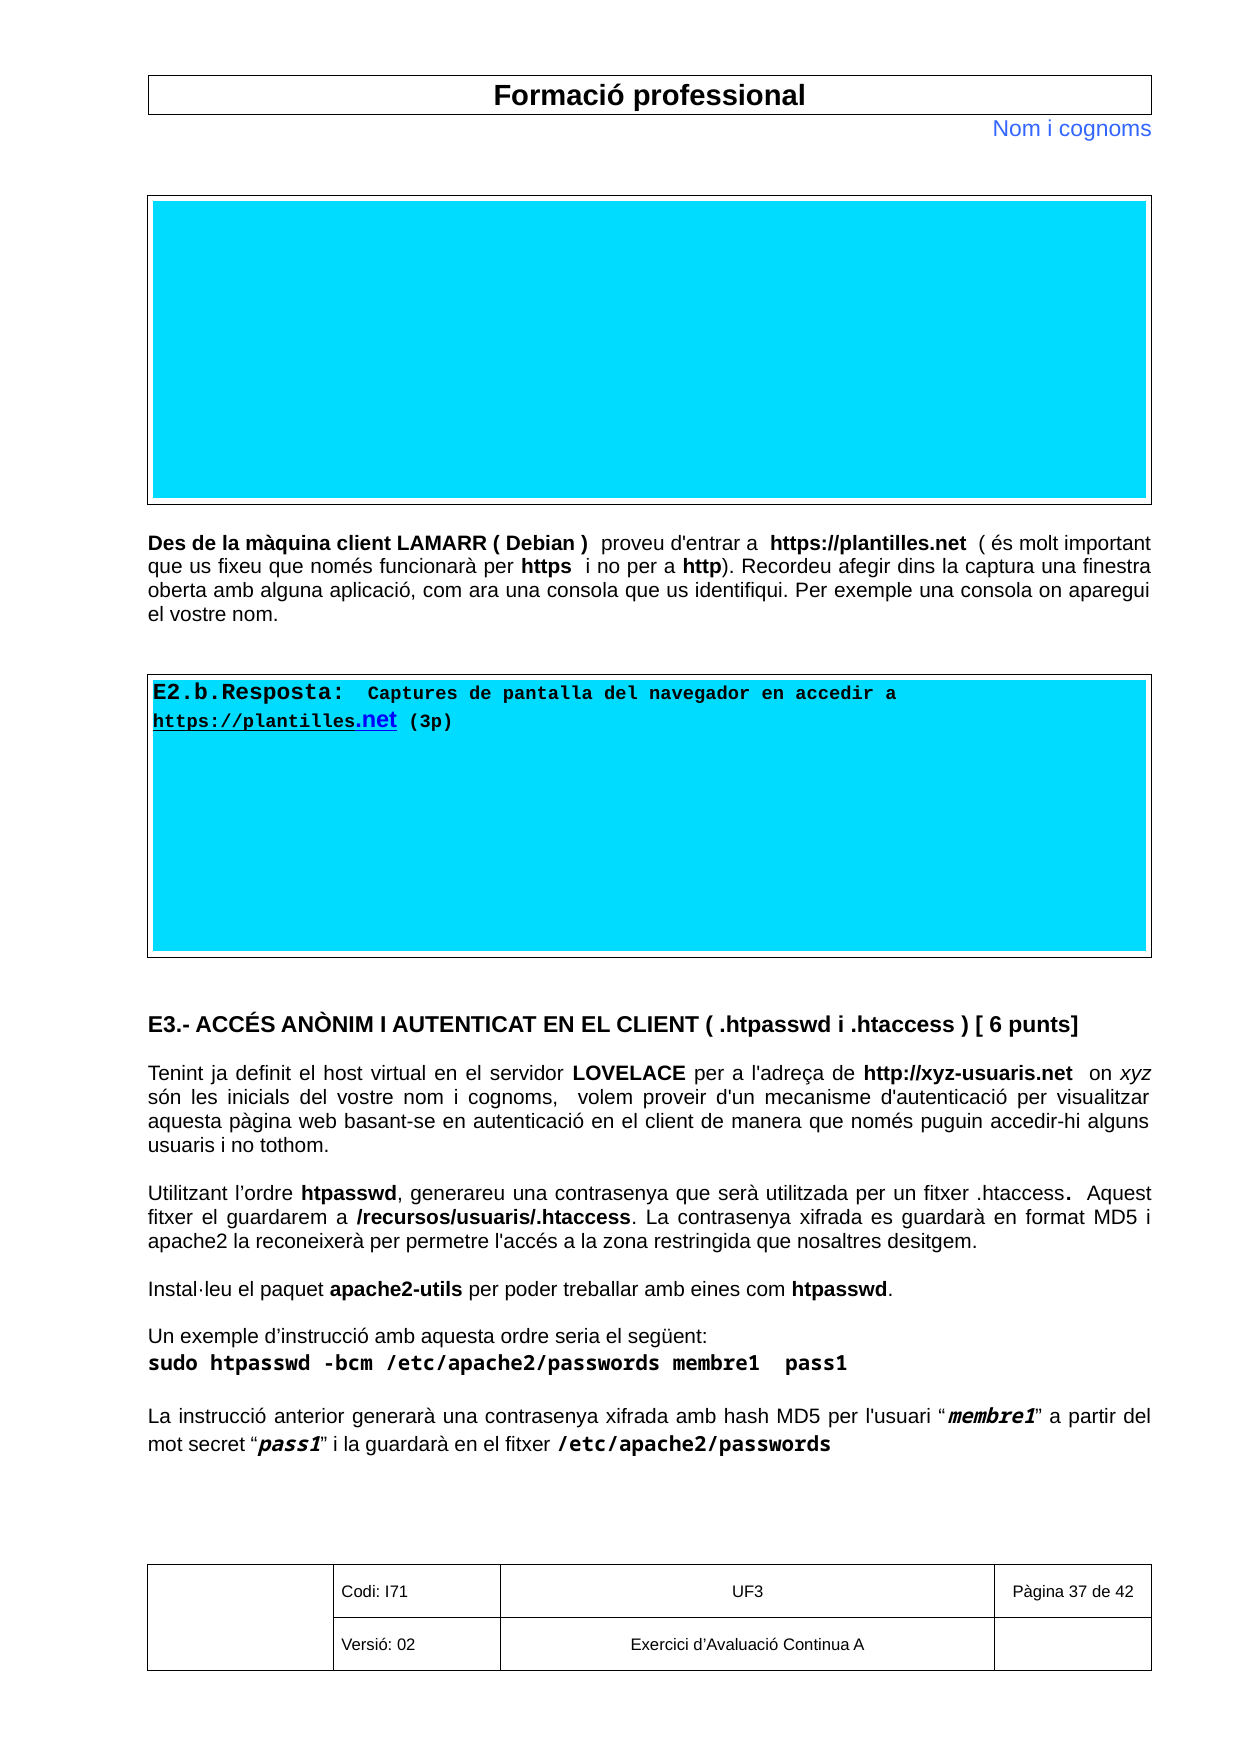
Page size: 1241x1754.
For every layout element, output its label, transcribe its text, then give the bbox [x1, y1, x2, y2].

text La instrucció anterior generarà una contrasenya xifrada amb hash MD5 per l'usuari “membre1” a partir del mot secret “pass1” i la guardarà en el fitxer /etc/apache2/passwords [148, 1401, 1151, 1458]
text Instal·leu el paquet apache2-utils per poder treballar amb eines com htpasswd. [148, 1276, 1151, 1300]
text Utilitzant l’ordre htpasswd, generareu una contrasenya que serà utilitzada per un fitxer .htaccess. Aquest fitxer el guardarem a /recursos/usuaris/.htaccess. La contrasenya xifrada es guardarà en format MD5 i apache2 la reconeixerà per permetre l'accés a la zona restringida que nosaltres desitgem. [148, 1181, 1151, 1252]
table_header [148, 196, 1151, 504]
text Tenint ja definit el host virtual en el servidor LOVELACE per a l'adreça de http://xyz-usuaris.net on xyz són les inicials del vostre nom i cognoms, volem proveir d'un mecanisme d'autenticació per visualitzar aquesta pàgina web basant-se en autenticació en el client de manera que només puguin accedir-hi alguns usuaris i no tothom. [148, 1061, 1151, 1157]
text E3.- ACCÉS ANÒNIM I AUTENTICAT EN EL CLIENT ( .htpasswd i .htaccess ) [ 6 punts] [148, 1011, 1151, 1037]
table_header E2.b.Resposta: Captures de pantalla del navegador en accedir a https://plantilles.net (3p) [148, 675, 1151, 957]
text Un exemple d’instrucció amb aquesta ordre seria el següent: [148, 1324, 1151, 1348]
text sudo htpasswd -bcm /etc/apache2/passwords membre1 pass1 [148, 1348, 1151, 1377]
text Des de la màquina client LAMARR ( Debian ) proveu d'entrar a https://plantilles.net ( és molt important que us fixeu que només funcionarà per https i no per a http). Recordeu afegir dins la captura una finestra oberta amb alguna aplicació, com ara una consola que us identifiqui. Per exemple una consola on aparegui el vostre nom. [148, 530, 1151, 626]
